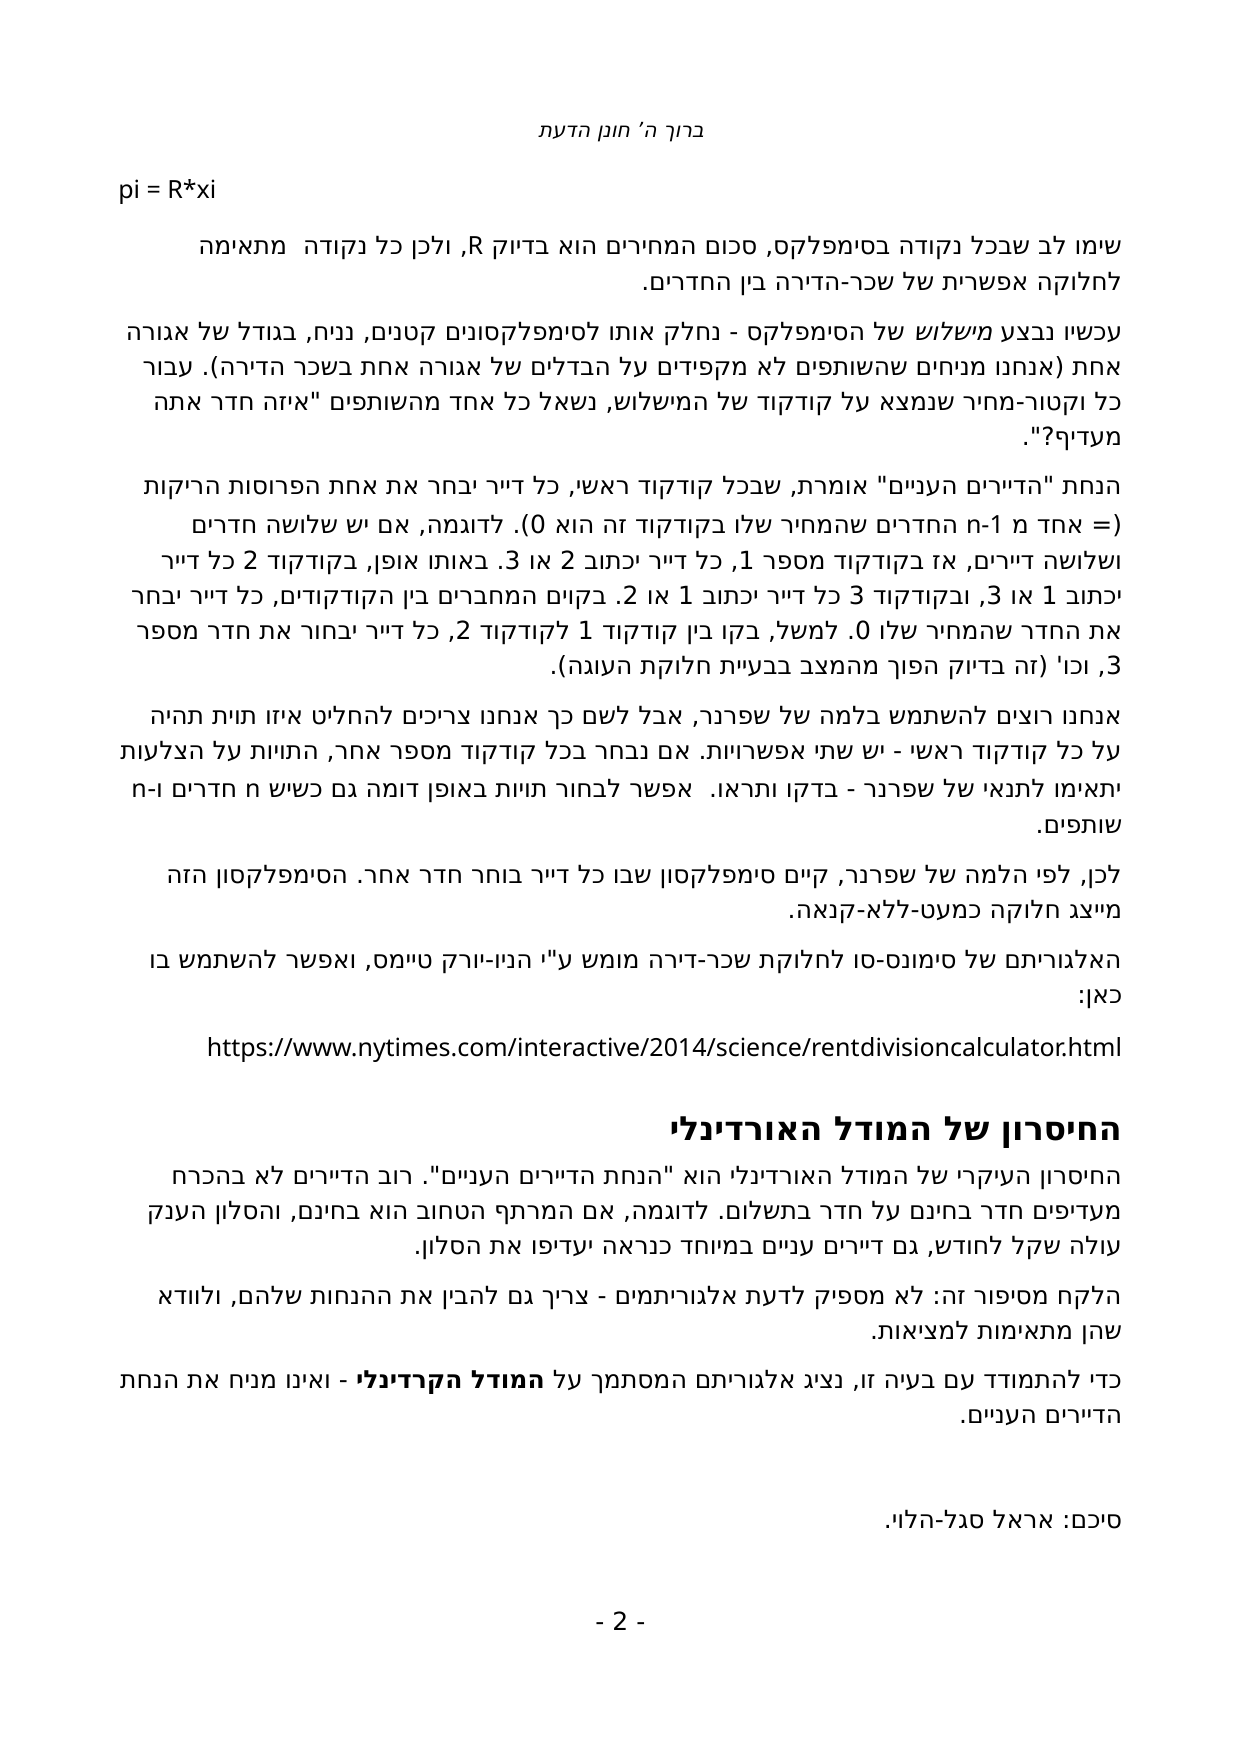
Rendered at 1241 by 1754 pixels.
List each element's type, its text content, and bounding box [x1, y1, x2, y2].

text לכן, לפי הלמה של שפרנר, קיים סימפלקסון שבו כל דייר בוחר חדר אחר. הסימפלקסון הזה מייצג חלוקה כמעט-ללא-קנאה. [118, 860, 1122, 924]
text עכשיו נבצע מישלוש של הסימפלקס - נחלק אותו לסימפלקסונים קטנים, נניח, בגודל של אגורה אחת (אנחנו מניחים שהשותפים לא מקפידים על הבדלים של אגורה אחת בשכר הדירה). עבור כל וקטור-מחיר שנמצא על קודקוד של המישלוש, נשאל כל אחד מהשותפים "איזה חדר אתה מעדיף?". [118, 317, 1122, 451]
text אנחנו רוצים להשתמש בלמה של שפרנר, אבל לשם כך אנחנו צריכים להחליט איזו תוית תהיה על כל קודקוד ראשי - יש שתי אפשרויות. אם נבחר בכל קודקוד מספר אחר, התויות על הצלעות יתאימו לתנאי של שפרנר - בדקו ותראו. אפשר לבחור תויות באופן דומה גם כשיש n חדרים ו-n שותפים. [118, 701, 1122, 840]
text החיסרון העיקרי של המודל האורדינלי הוא "הנחת הדיירים העניים". רוב הדיירים לא בהכרח מעדיפים חדר בחינם על חדר בתשלום. לדוגמה, אם המרתף הטחוב הוא בחינם, והסלון הענק עולה שקל לחודש, גם דיירים עניים במיוחד כנראה יעדיפו את הסלון. [118, 1161, 1122, 1260]
text כדי להתמודד עם בעיה זו, נציג אלגוריתם המסתמך על המודל הקרדינלי - ואינו מניח את הנחת הדיירים העניים. [118, 1365, 1122, 1429]
text pi = R*xi [118, 172, 1122, 206]
text הנחת "הדיירים העניים" אומרת, שבכל קודקוד ראשי, כל דייר יבחר את אחת הפרוסות הריקות (= אחד מ n-1 החדרים שהמחיר שלו בקודקוד זה הוא 0). לדוגמה, אם יש שלושה חדרים ושלושה דיירים, אז בקודקוד מספר 1, כל דייר יכתוב 2 או 3. באותו אופן, בקודקוד 2 כל דייר יכתוב 1 או 3, ובקודקוד 3 כל דייר יכתוב 1 או 2. בקוים המחברים בין הקודקודים, כל דייר יבחר את החדר שהמחיר שלו 0. למשל, בקו בין קודקוד 1 לקודקוד 2, כל דייר יבחור את חדר מספר 3, וכו' (זה בדיוק הפוך מהמצב בבעיית חלוקת העוגה). [118, 471, 1122, 680]
text ‫‪https://www.nytimes.com/interactive/2014/science/rent­division­calculator.html‬‬ [118, 1029, 1122, 1063]
text סיכם: אראל סגל-הלוי. [118, 1505, 1122, 1534]
text שימו לב שבכל נקודה בסימפלקס, סכום המחירים הוא בדיוק R, ולכן כל נקודה מתאימה לחלוקה אפשרית של שכר-הדירה בין החדרים. [118, 227, 1122, 296]
subtitle החיסרון של המודל האורדינלי [118, 1110, 1122, 1149]
text האלגוריתם של סימונס-סו לחלוקת שכר-דירה מומש ע"י הניו-יורק טיימס, ואפשר להשתמש בו כאן: [118, 945, 1122, 1009]
text הלקח מסיפור זה: לא מספיק לדעת אלגוריתמים - צריך גם להבין את ההנחות שלהם, ולוודא שהן מתאימות למציאות. [118, 1281, 1122, 1345]
